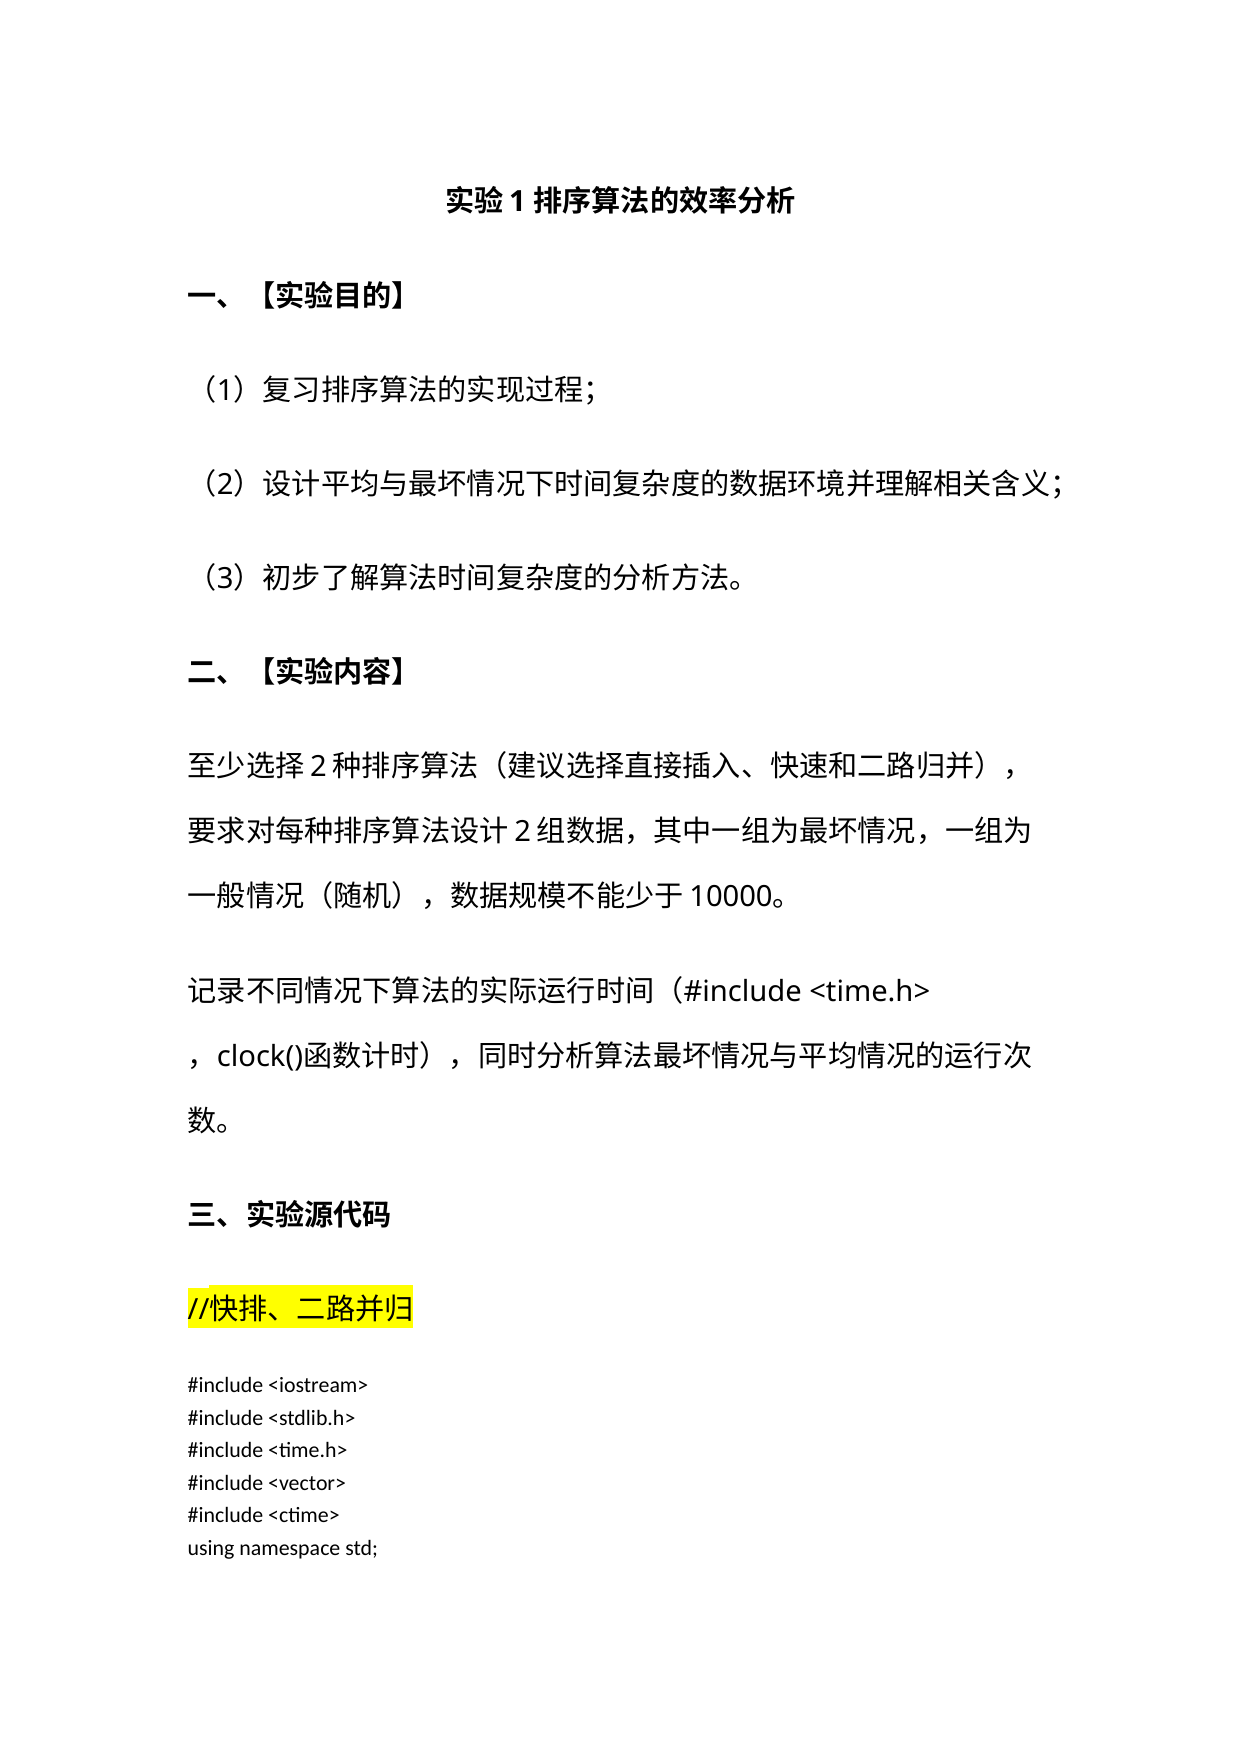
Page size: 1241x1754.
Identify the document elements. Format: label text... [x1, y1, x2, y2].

text （1）复习排序算法的实现过程； [187, 355, 1053, 420]
text （3）初步了解算法时间复杂度的分析方法。 [187, 543, 1053, 608]
text 一、【实验目的】 [187, 261, 1053, 326]
text （2）设计平均与最坏情况下时间复杂度的数据环境并理解相关含义； [187, 449, 1053, 514]
text using namespace std; [187, 1531, 1053, 1563]
text #include <stdlib.h> [187, 1401, 1053, 1433]
text #include <time.h> [187, 1433, 1053, 1466]
text #include <ctime> [187, 1498, 1053, 1531]
text 二、【实验内容】 [187, 637, 1053, 702]
text 至少选择2种排序算法（建议选择直接插入、快速和二路归并），要求对每种排序算法设计2组数据，其中一组为最坏情况，一组为一般情况（随机），数据规模不能少于10000。 [187, 732, 1053, 927]
text #include <iostream> [187, 1368, 1053, 1401]
text 记录不同情况下算法的实际运行时间（#include <time.h> ，clock()函数计时），同时分析算法最坏情况与平均情况的运行次数。 [187, 956, 1053, 1151]
text //快排、二路并归 [187, 1274, 1053, 1339]
text 实验1 排序算法的效率分析 [187, 167, 1053, 232]
text 三、实验源代码 [187, 1180, 1053, 1245]
text #include <vector> [187, 1466, 1053, 1498]
